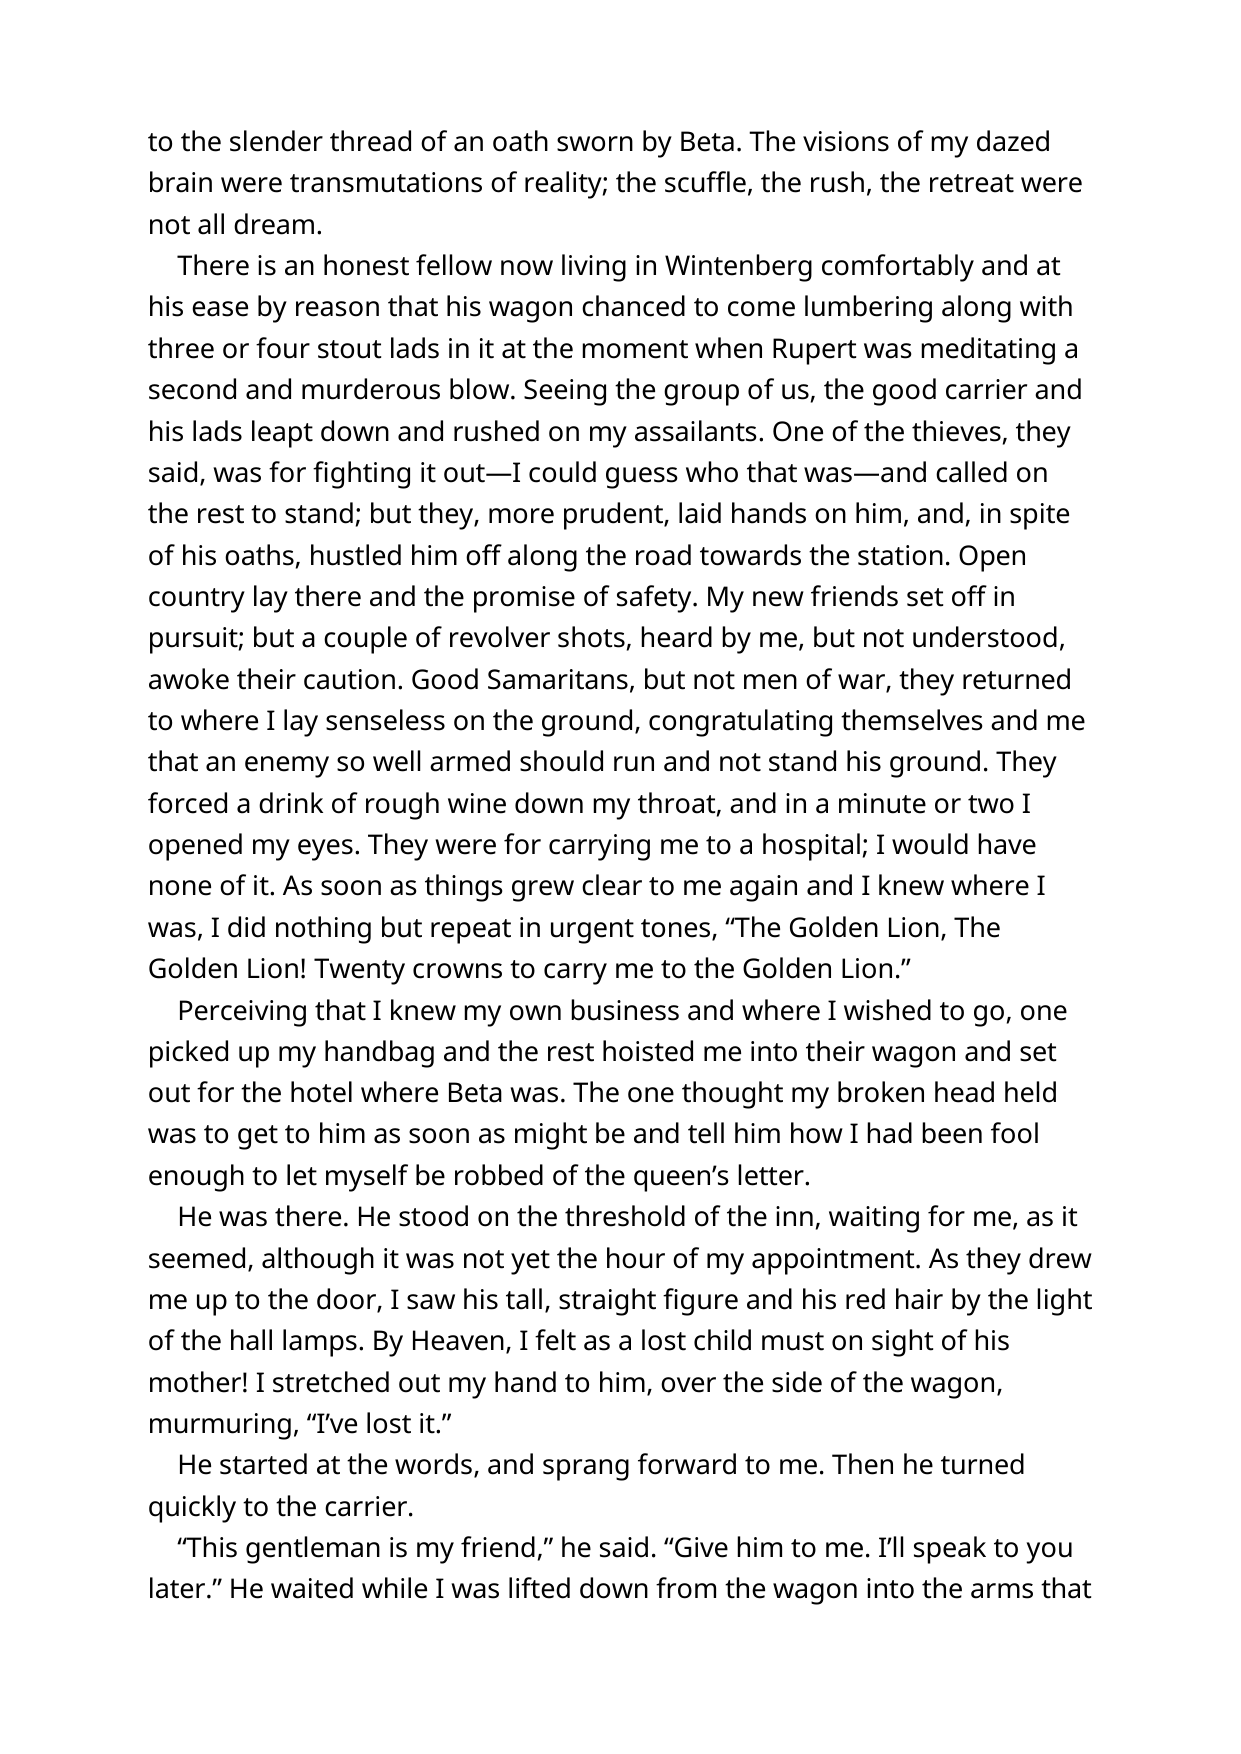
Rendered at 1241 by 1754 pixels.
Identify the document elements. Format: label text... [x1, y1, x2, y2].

text He started at the words, and sprang forward to me. Then he turned quickly to the carrier. [148, 1441, 1093, 1524]
text “This gentleman is my friend,” he said. “Give him to me. I’ll speak to you later.” He waited while I was lifted down from the wagon into the arms that [148, 1524, 1093, 1607]
text He was there. He stood on the threshold of the inn, waiting for me, as it seemed, although it was not yet the hour of my appointment. As they drew me up to the door, I saw his tall, straight figure and his red hair by the light of the hall lamps. By Heaven, I felt as a lost child must on sight of his mother! I stretched out my hand to him, over the side of the wagon, murmuring, “I’ve lost it.” [148, 1193, 1093, 1441]
text Perceiving that I knew my own business and where I wished to go, one picked up my handbag and the rest hoisted me into their wagon and set out for the hotel where Beta was. The one thought my broken head held was to get to him as soon as might be and tell him how I had been fool enough to let myself be robbed of the queen’s letter. [148, 987, 1093, 1193]
text There is an honest fellow now living in Wintenberg comfortably and at his ease by reason that his wagon chanced to come lumbering along with three or four stout lads in it at the moment when Rupert was meditating a second and murderous blow. Seeing the group of us, the good carrier and his lads leapt down and rushed on my assailants. One of the thieves, they said, was for fighting it out—I could guess who that was—and called on the rest to stand; but they, more prudent, laid hands on him, and, in spite of his oaths, hustled him off along the road towards the station. Open country lay there and the promise of safety. My new friends set off in pursuit; but a couple of revolver shots, heard by me, but not understood, awoke their caution. Good Samaritans, but not men of war, they returned to where I lay senseless on the ground, congratulating themselves and me that an enemy so well armed should run and not stand his ground. They forced a drink of rough wine down my throat, and in a minute or two I opened my eyes. They were for carrying me to a hospital; I would have none of it. As soon as things grew clear to me again and I knew where I was, I did nothing but repeat in urgent tones, “The Golden Lion, The Golden Lion! Twenty crowns to carry me to the Golden Lion.” [148, 242, 1093, 987]
text to the slender thread of an oath sworn by Beta. The visions of my dazed brain were transmutations of reality; the scuffle, the rush, the retreat were not all dream. [148, 118, 1093, 242]
